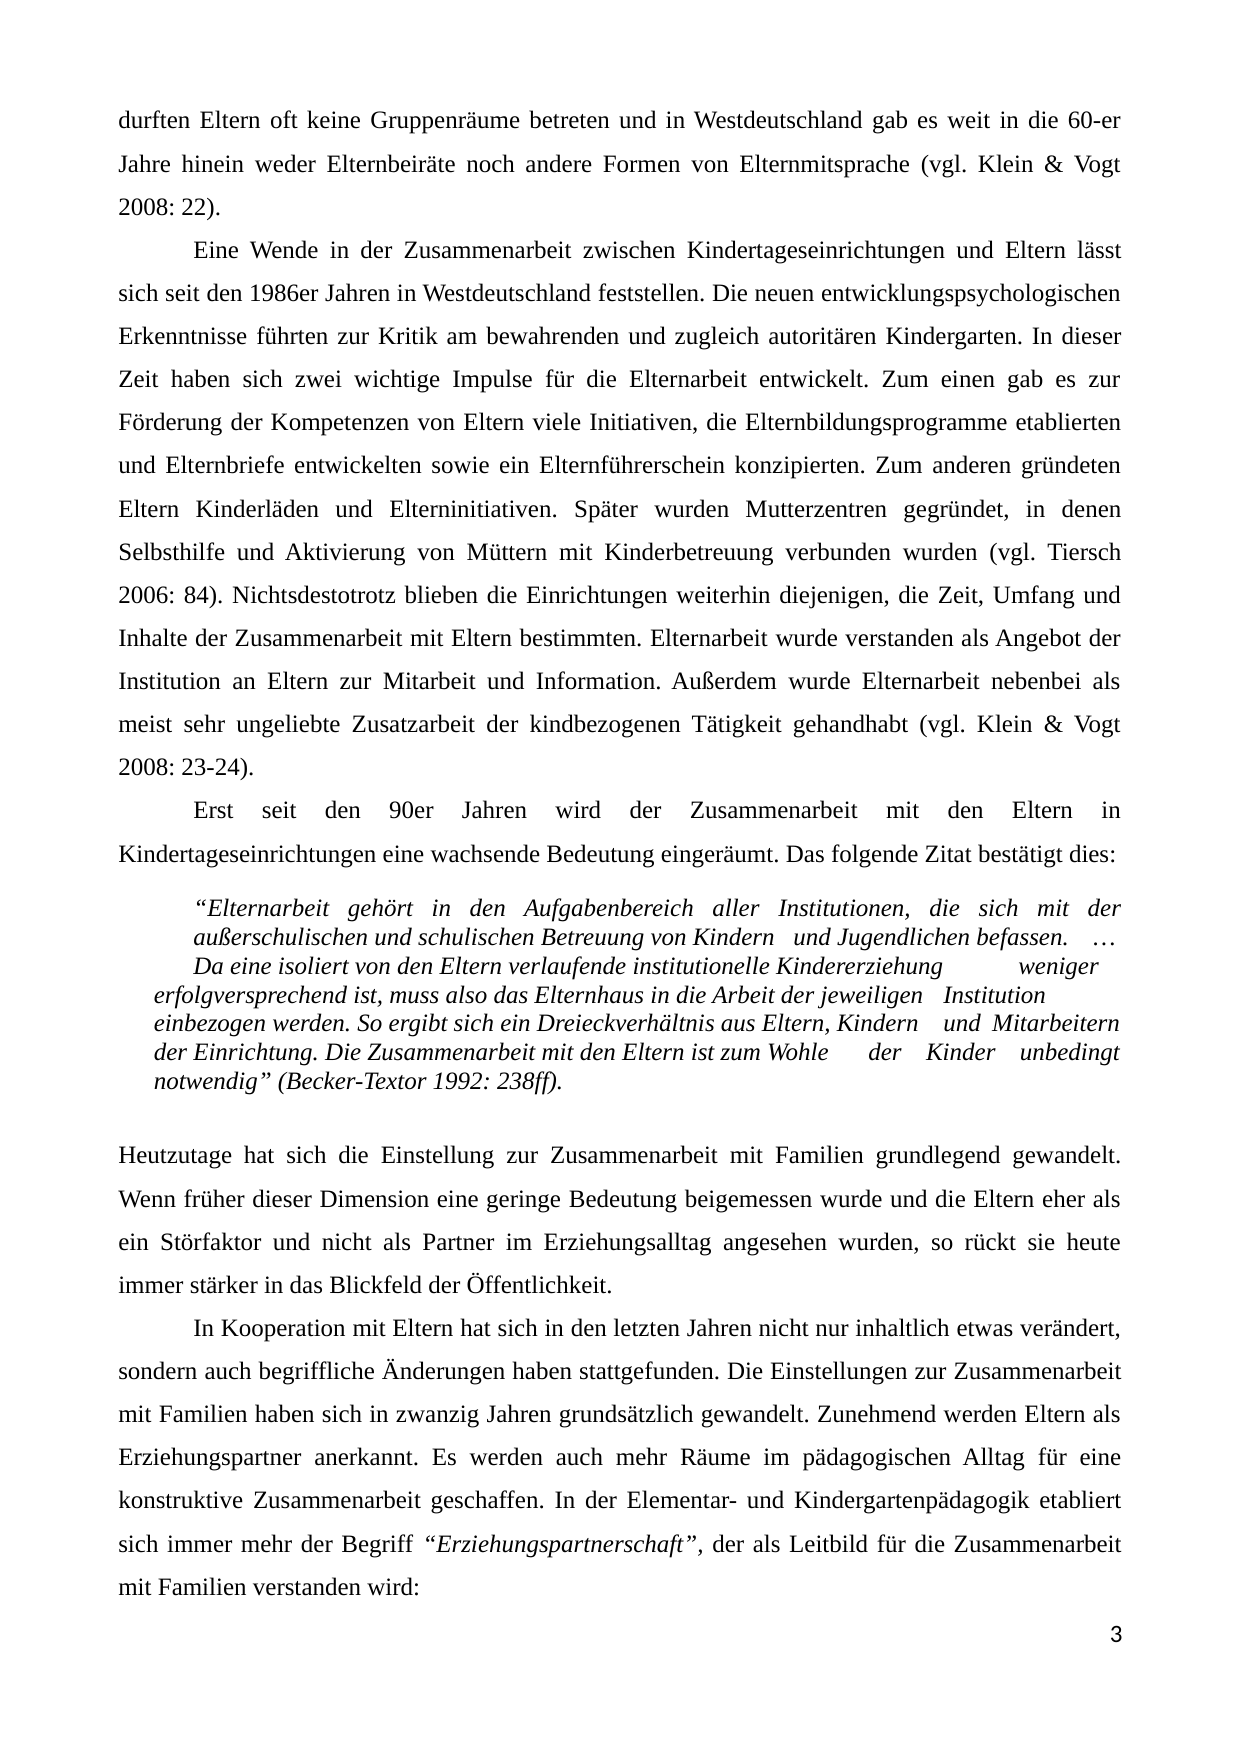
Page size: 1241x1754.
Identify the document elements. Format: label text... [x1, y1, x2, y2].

text Eine Wende in der Zusammenarbeit zwischen Kindertageseinrichtungen und Eltern lässt sich seit den 1986er Jahren in Westdeutschland feststellen. Die neuen entwicklungspsychologischen Erkenntnisse führten zur Kritik am bewahrenden und zugleich autoritären Kindergarten. In dieser Zeit haben sich zwei wichtige Impulse für die Elternarbeit entwickelt. Zum einen gab es zur Förderung der Kompetenzen von Eltern viele Initiativen, die Elternbildungsprogramme etablierten und Elternbriefe entwickelten sowie ein Elternführerschein konzipierten. Zum anderen gründeten Eltern Kinderläden und Elterninitiativen. Später wurden Mutterzentren gegründet, in denen Selbsthilfe und Aktivierung von Müttern mit Kinderbetreuung verbunden wurden (vgl. Tiersch 2006: 84). Nichtsdestotrotz blieben die Einrichtungen weiterhin diejenigen, die Zeit, Umfang und Inhalte der Zusammenarbeit mit Eltern bestimmten. Elternarbeit wurde verstanden als Angebot der Institution an Eltern zur Mitarbeit und Information. Außerdem wurde Elternarbeit nebenbei als meist sehr ungeliebte Zusatzarbeit der kindbezogenen Tätigkeit gehandhabt (vgl. Klein & Vogt 2008: 23-24). [118, 235, 1122, 781]
text In Kooperation mit Eltern hat sich in den letzten Jahren nicht nur inhaltlich etwas verändert, sondern auch begriffliche Änderungen haben stattgefunden. Die Einstellungen zur Zusammenarbeit mit Familien haben sich in zwanzig Jahren grundsätzlich gewandelt. Zunehmend werden Eltern als Erziehungspartner anerkannt. Es werden auch mehr Räume im pädagogischen Alltag für eine konstruktive Zusammenarbeit geschaffen. In der Elementar- und Kindergartenpädagogik etabliert sich immer mehr der Begriff “Erziehungspartnerschaft”, der als Leitbild für die Zusammenarbeit mit Familien verstanden wird: [118, 1313, 1122, 1601]
text Heutzutage hat sich die Einstellung zur Zusammenarbeit mit Familien grundlegend gewandelt. Wenn früher dieser Dimension eine geringe Bedeutung beigemessen wurde und die Eltern eher als ein Störfaktor und nicht als Partner im Erziehungsalltag angesehen wurden, so rückt sie heute immer stärker in das Blickfeld der Öffentlichkeit. [118, 1141, 1122, 1299]
text “Elternarbeit gehört in den Aufgabenbereich aller Institutionen, die sich mit der außerschulischen und schulischen Betreuung von Kindern und Jugendlichen befassen. … Da eine isoliert von den Eltern verlaufende institutionelle Kindererziehung weniger erfolgversprechend ist, muss also das Elternhaus in die Arbeit der jeweiligen Institution einbezogen werden. So ergibt sich ein Dreieckverhältnis aus Eltern, Kindern und Mitarbeitern der Einrichtung. Die Zusammenarbeit mit den Eltern ist zum Wohle der Kinder unbedingt notwendig” (Becker-Textor 1992: 238ff). [153, 893, 1122, 1095]
text durften Eltern oft keine Gruppenräume betreten und in Westdeutschland gab es weit in die 60-er Jahre hinein weder Elternbeiräte noch andere Formen von Elternmitsprache (vgl. Klein & Vogt 2008: 22). [118, 106, 1122, 221]
text Erst seit den 90er Jahren wird der Zusammenarbeit mit den Eltern in Kindertageseinrichtungen eine wachsende Bedeutung eingeräumt. Das folgende Zitat bestätigt dies: [118, 796, 1122, 867]
